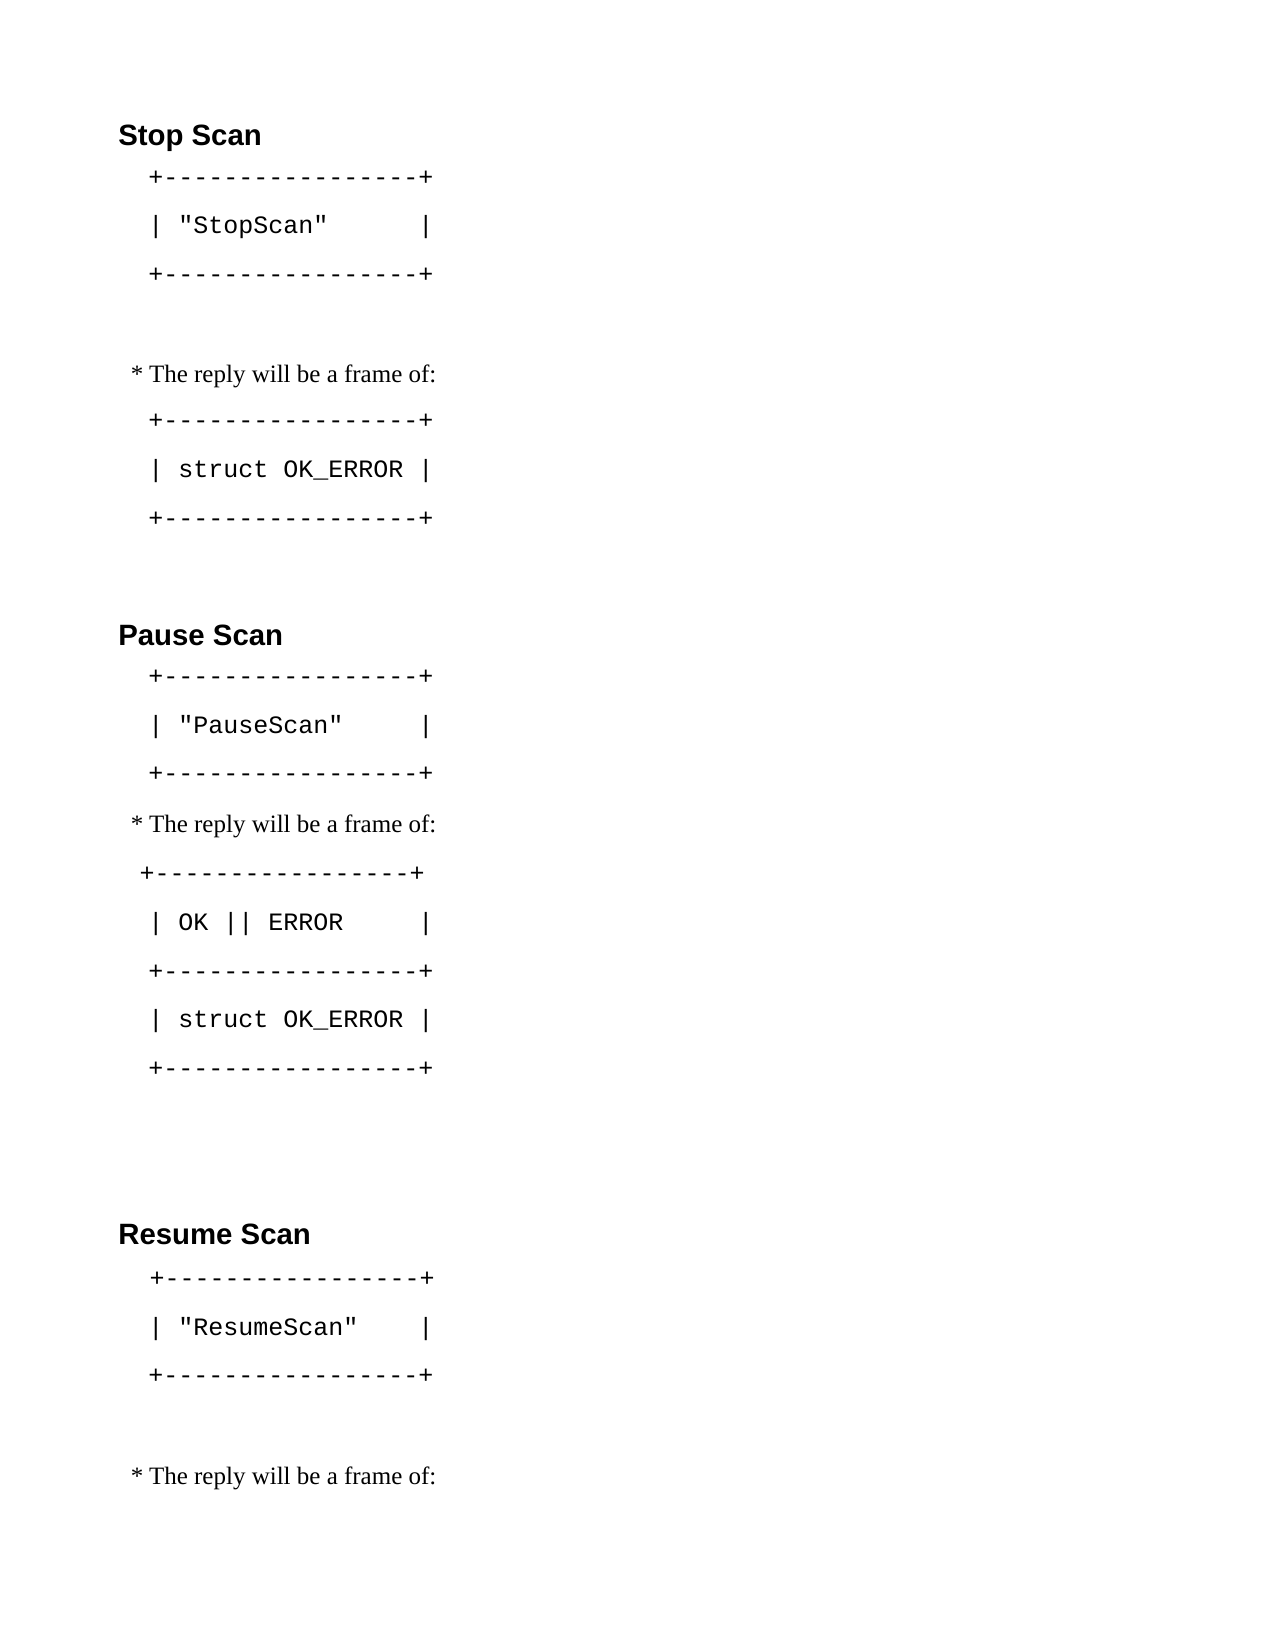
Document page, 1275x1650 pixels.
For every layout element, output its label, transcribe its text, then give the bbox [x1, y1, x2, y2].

text +-----------------+ [118, 1056, 1157, 1084]
text | "PauseScan" | [118, 712, 1157, 741]
subtitle Pause Scan [118, 617, 1157, 651]
text +-----------------+ [118, 408, 1157, 436]
text | "StopScan" | [118, 213, 1157, 241]
text * The reply will be a frame of: [118, 359, 1157, 388]
subtitle Resume Scan [118, 1217, 1157, 1251]
text +-----------------+ [118, 664, 1157, 692]
text * The reply will be a frame of: [118, 1461, 1157, 1489]
text | "ResumeScan" | [118, 1314, 1157, 1343]
text +-----------------+ [118, 505, 1157, 533]
text +-----------------+ [118, 1263, 1157, 1294]
text +-----------------+ [118, 958, 1157, 987]
text * The reply will be a frame of: [118, 809, 1157, 838]
text +-----------------+ [118, 858, 1157, 889]
text +-----------------+ [118, 1363, 1157, 1391]
text | struct OK_ERROR | [118, 1007, 1157, 1035]
text | OK || ERROR | [118, 910, 1157, 938]
text | struct OK_ERROR | [118, 457, 1157, 485]
subtitle Stop Scan [118, 118, 1157, 152]
text +-----------------+ [118, 261, 1157, 290]
text +-----------------+ [118, 761, 1157, 789]
text +-----------------+ [118, 164, 1157, 193]
